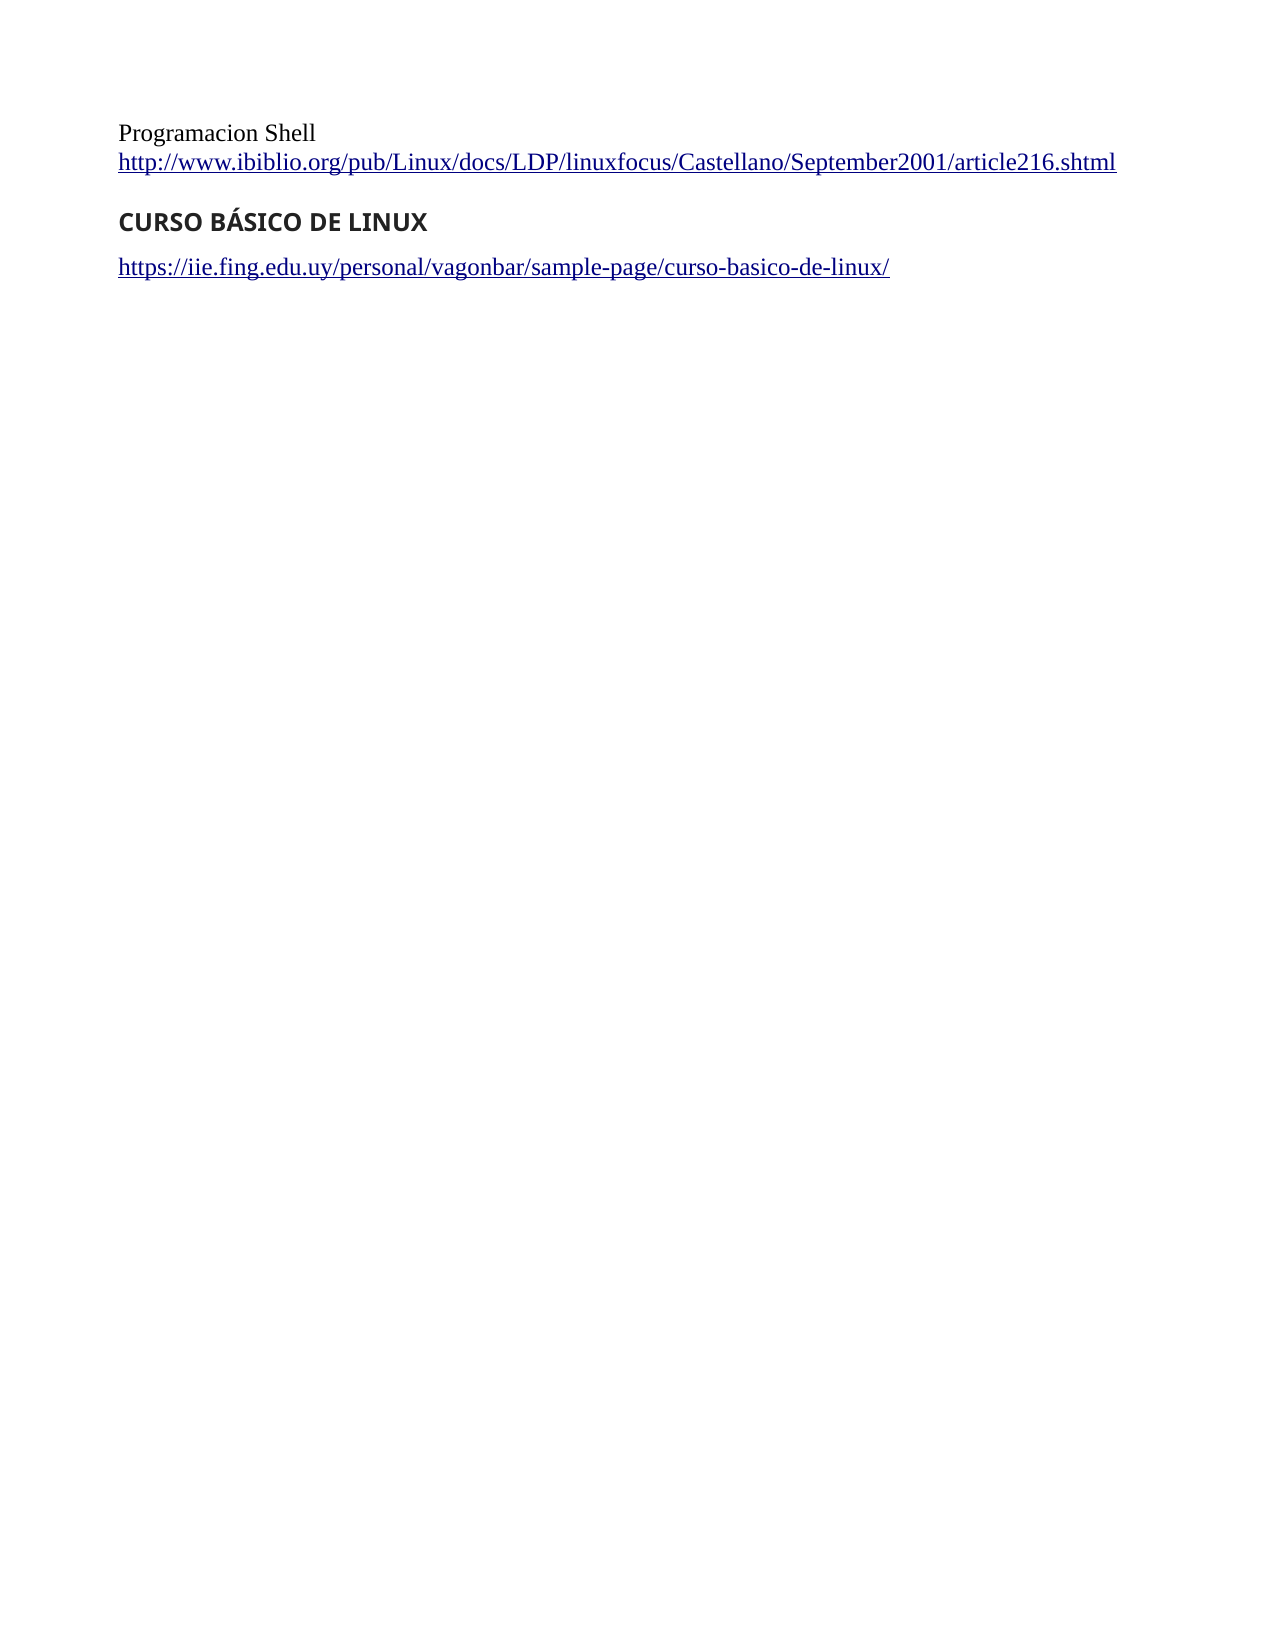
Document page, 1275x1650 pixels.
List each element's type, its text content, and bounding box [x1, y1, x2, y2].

subtitle CURSO BÁSICO DE LINUX [118, 204, 1157, 238]
text http://www.ibiblio.org/pub/Linux/docs/LDP/linuxfocus/Castellano/September2001/article216.shtml [118, 147, 1157, 176]
text https://iie.fing.edu.uy/personal/vagonbar/sample-page/curso-basico-de-linux/ [118, 252, 1157, 281]
text Programacion Shell [118, 118, 1157, 147]
